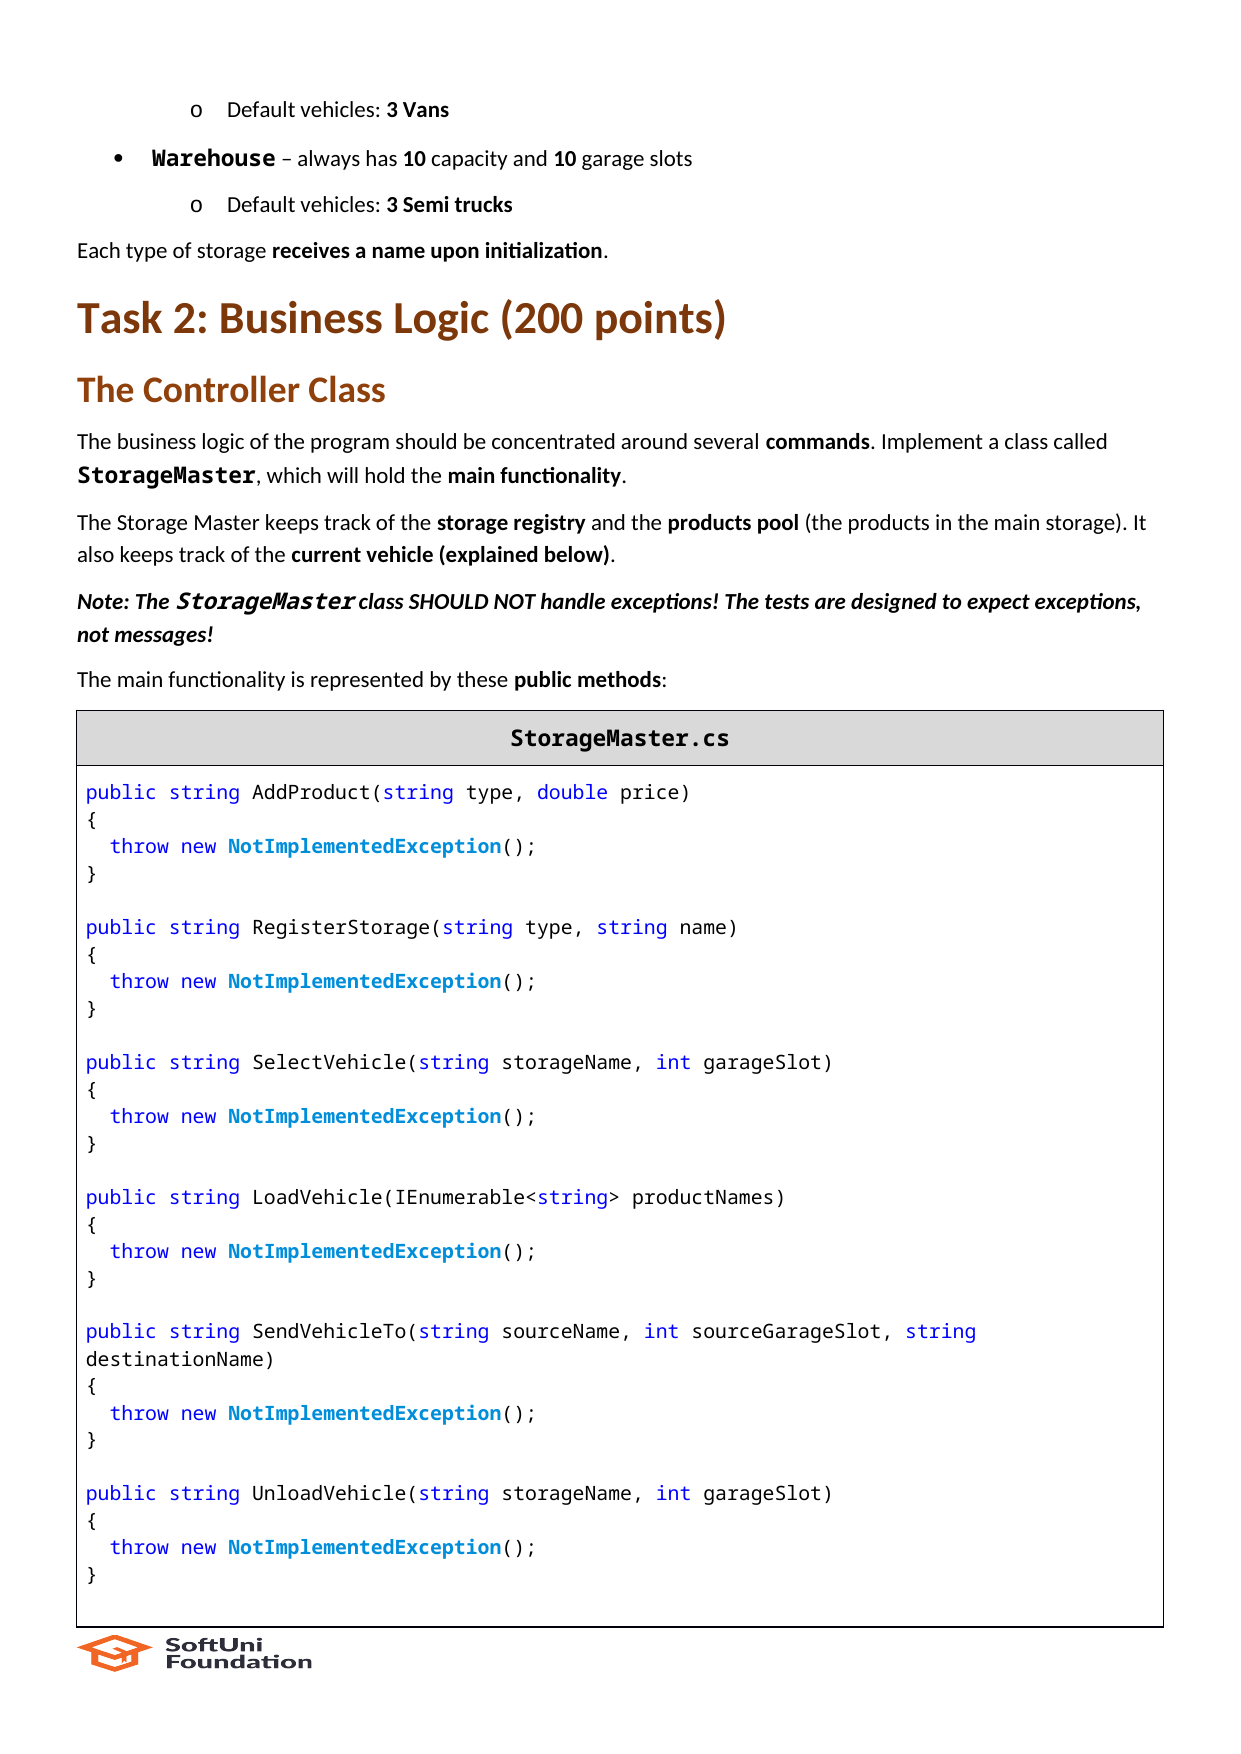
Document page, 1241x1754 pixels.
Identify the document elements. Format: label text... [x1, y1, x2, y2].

picture [76, 1635, 312, 1672]
text Each type of storage receives a name upon initialization. [77, 236, 1163, 264]
table_header StorageMaster.cs [77, 711, 1163, 765]
list Warehouse – always has 10 capacity and 10 garage slots [114, 141, 1163, 173]
subtitle Task 2: Business Logic (200 points) [77, 289, 1163, 345]
text Note: The StorageMaster class SHOULD NOT handle exceptions! The tests are designed to expect exceptions, not messages! [77, 585, 1163, 648]
text The Storage Master keeps track of the storage registry and the products pool (the products in the main storage). It also keeps track of the current vehicle (explained below). [77, 508, 1163, 568]
text The business logic of the program should be concentrated around several commands. Implement a class called StorageMaster, which will hold the main functionality. [77, 427, 1163, 491]
text The main functionality is represented by these public methods: [77, 665, 1163, 693]
list Default vehicles: 3 Vans [189, 95, 1163, 124]
table_cell public string AddProduct(string type, double price) { throw new NotImplementedException(); } public string RegisterStorage(string type, string name) { throw new NotImplementedException(); } public string SelectVehicle(string storageName, int garageSlot) { throw new NotImplementedException(); } public string LoadVehicle(IEnumerable<string> productNames) { throw new NotImplementedException(); } public string SendVehicleTo(string sourceName, int sourceGarageSlot, string destinationName) { throw new NotImplementedException(); } public string UnloadVehicle(string storageName, int garageSlot) { throw new NotImplementedException(); } [77, 766, 1163, 1626]
subtitle The Controller Class [77, 366, 1163, 412]
list Default vehicles: 3 Semi trucks [189, 190, 1163, 219]
